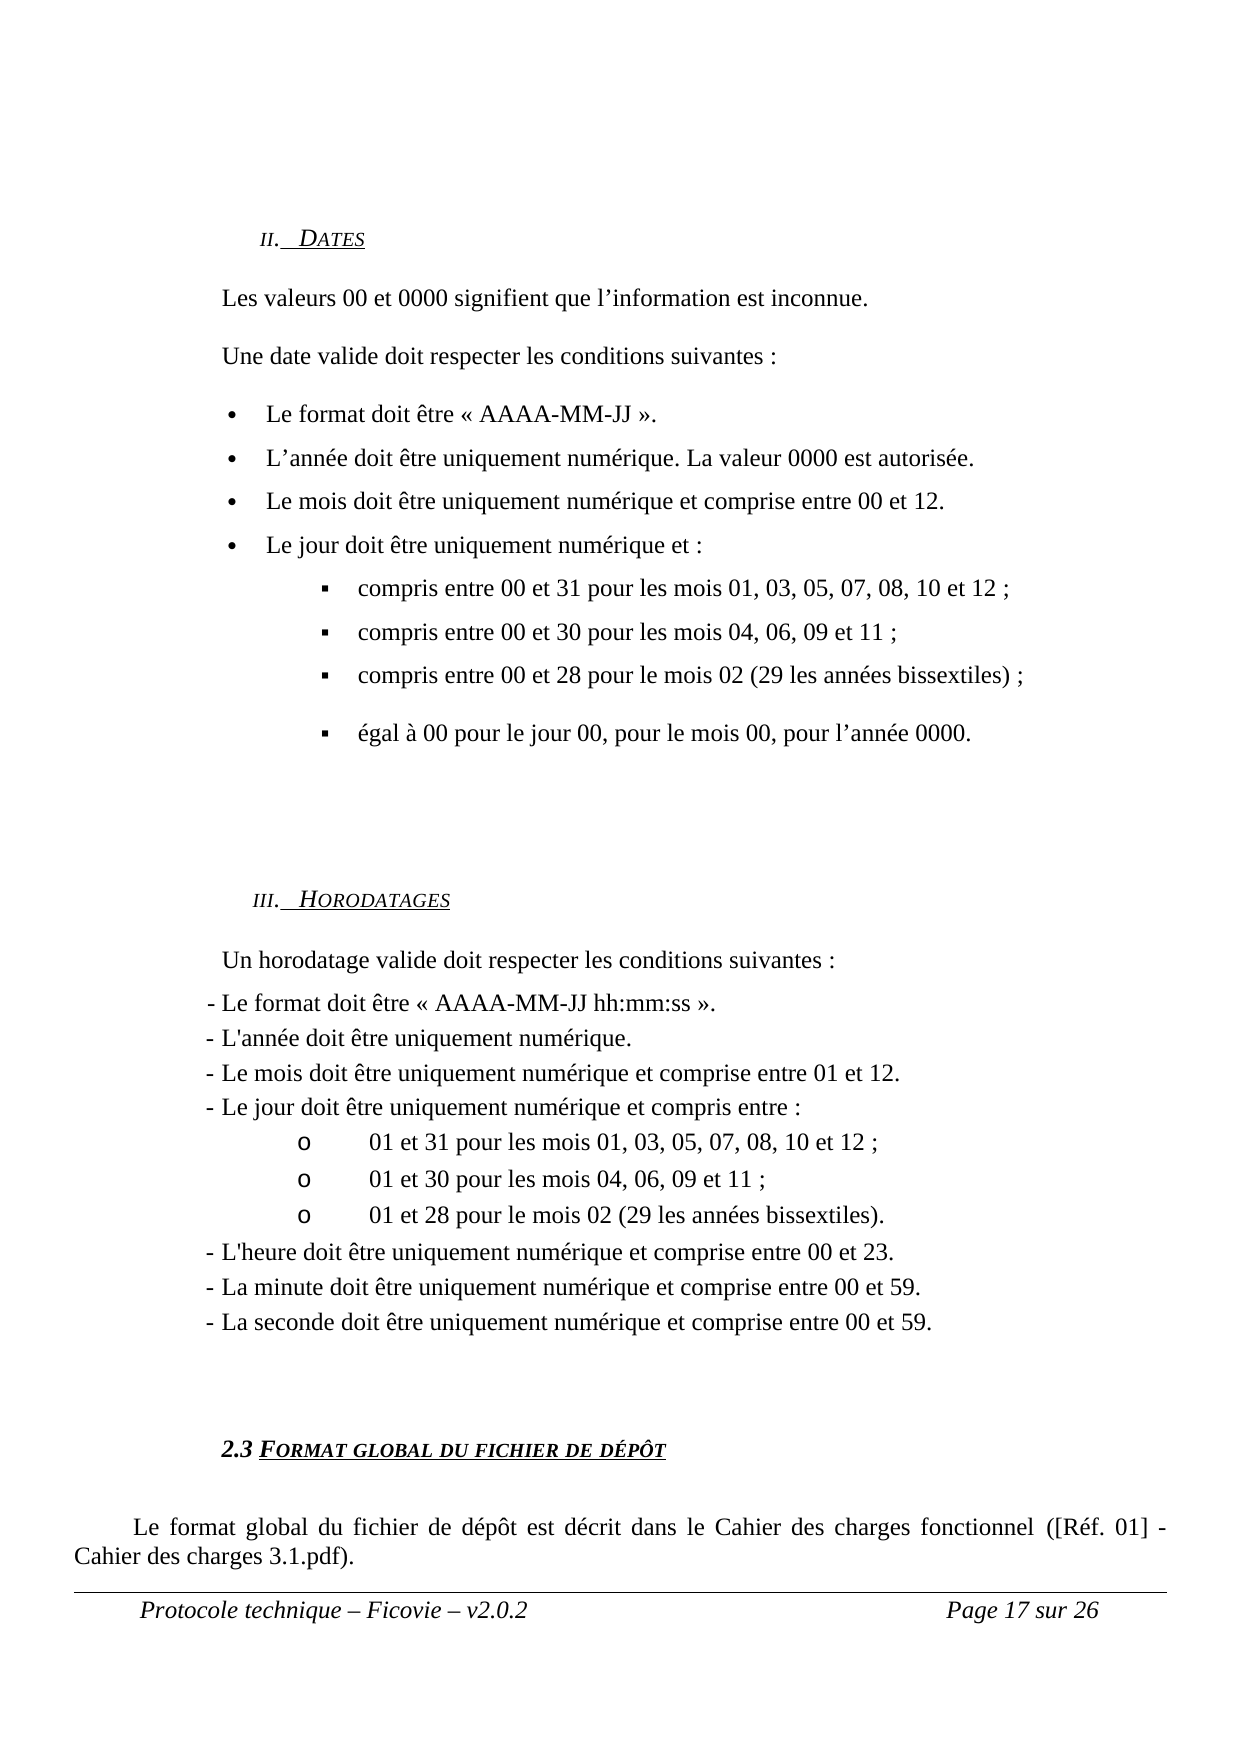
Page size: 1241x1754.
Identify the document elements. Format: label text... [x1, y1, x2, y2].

list L'heure doit être uniquement numérique et comprise entre 00 et 23. [133, 1237, 1167, 1266]
subtitle Format global du fichier de dépôt [221, 1434, 1167, 1462]
list La seconde doit être uniquement numérique et comprise entre 00 et 59. [133, 1307, 1167, 1335]
list Le jour doit être uniquement numérique et compris entre : [133, 1092, 1167, 1121]
list L’année doit être uniquement numérique. La valeur 0000 est autorisée. [228, 443, 1167, 472]
list égal à 00 pour le jour 00, pour le mois 00, pour l’année 0000. [320, 718, 1167, 747]
text Les valeurs 00 et 0000 signifient que l’information est inconnue. [222, 283, 1167, 312]
list Le format doit être « AAAA-MM-JJ ». [228, 399, 1167, 428]
list L'année doit être uniquement numérique. [133, 1023, 1167, 1052]
list Le mois doit être uniquement numérique et comprise entre 00 et 12. [228, 486, 1167, 515]
list 01 et 30 pour les mois 04, 06, 09 et 11 ; [224, 1164, 1167, 1194]
list compris entre 00 et 28 pour le mois 02 (29 les années bissextiles) ; [320, 661, 1167, 689]
list Le jour doit être uniquement numérique et : [228, 530, 1167, 559]
list 01 et 28 pour le mois 02 (29 les années bissextiles). [224, 1201, 1167, 1231]
list La minute doit être uniquement numérique et comprise entre 00 et 59. [133, 1272, 1167, 1301]
list Le format doit être « AAAA-MM-JJ hh:mm:ss ». [133, 988, 1167, 1017]
text Le format global du fichier de dépôt est décrit dans le Cahier des charges fonctionnel ([Réf. 01] - Cahier des charges 3.1.pdf). [74, 1512, 1167, 1559]
list Le mois doit être uniquement numérique et comprise entre 01 et 12. [133, 1058, 1167, 1086]
list compris entre 00 et 30 pour les mois 04, 06, 09 et 11 ; [320, 617, 1167, 646]
list compris entre 00 et 31 pour les mois 01, 03, 05, 07, 08, 10 et 12 ; [320, 573, 1167, 602]
subtitle Dates [280, 223, 1167, 252]
text Un horodatage valide doit respecter les conditions suivantes : [74, 945, 1167, 973]
list 01 et 31 pour les mois 01, 03, 05, 07, 08, 10 et 12 ; [224, 1127, 1167, 1158]
subtitle Horodatages [280, 884, 1167, 913]
text Une date valide doit respecter les conditions suivantes : [222, 341, 1167, 370]
